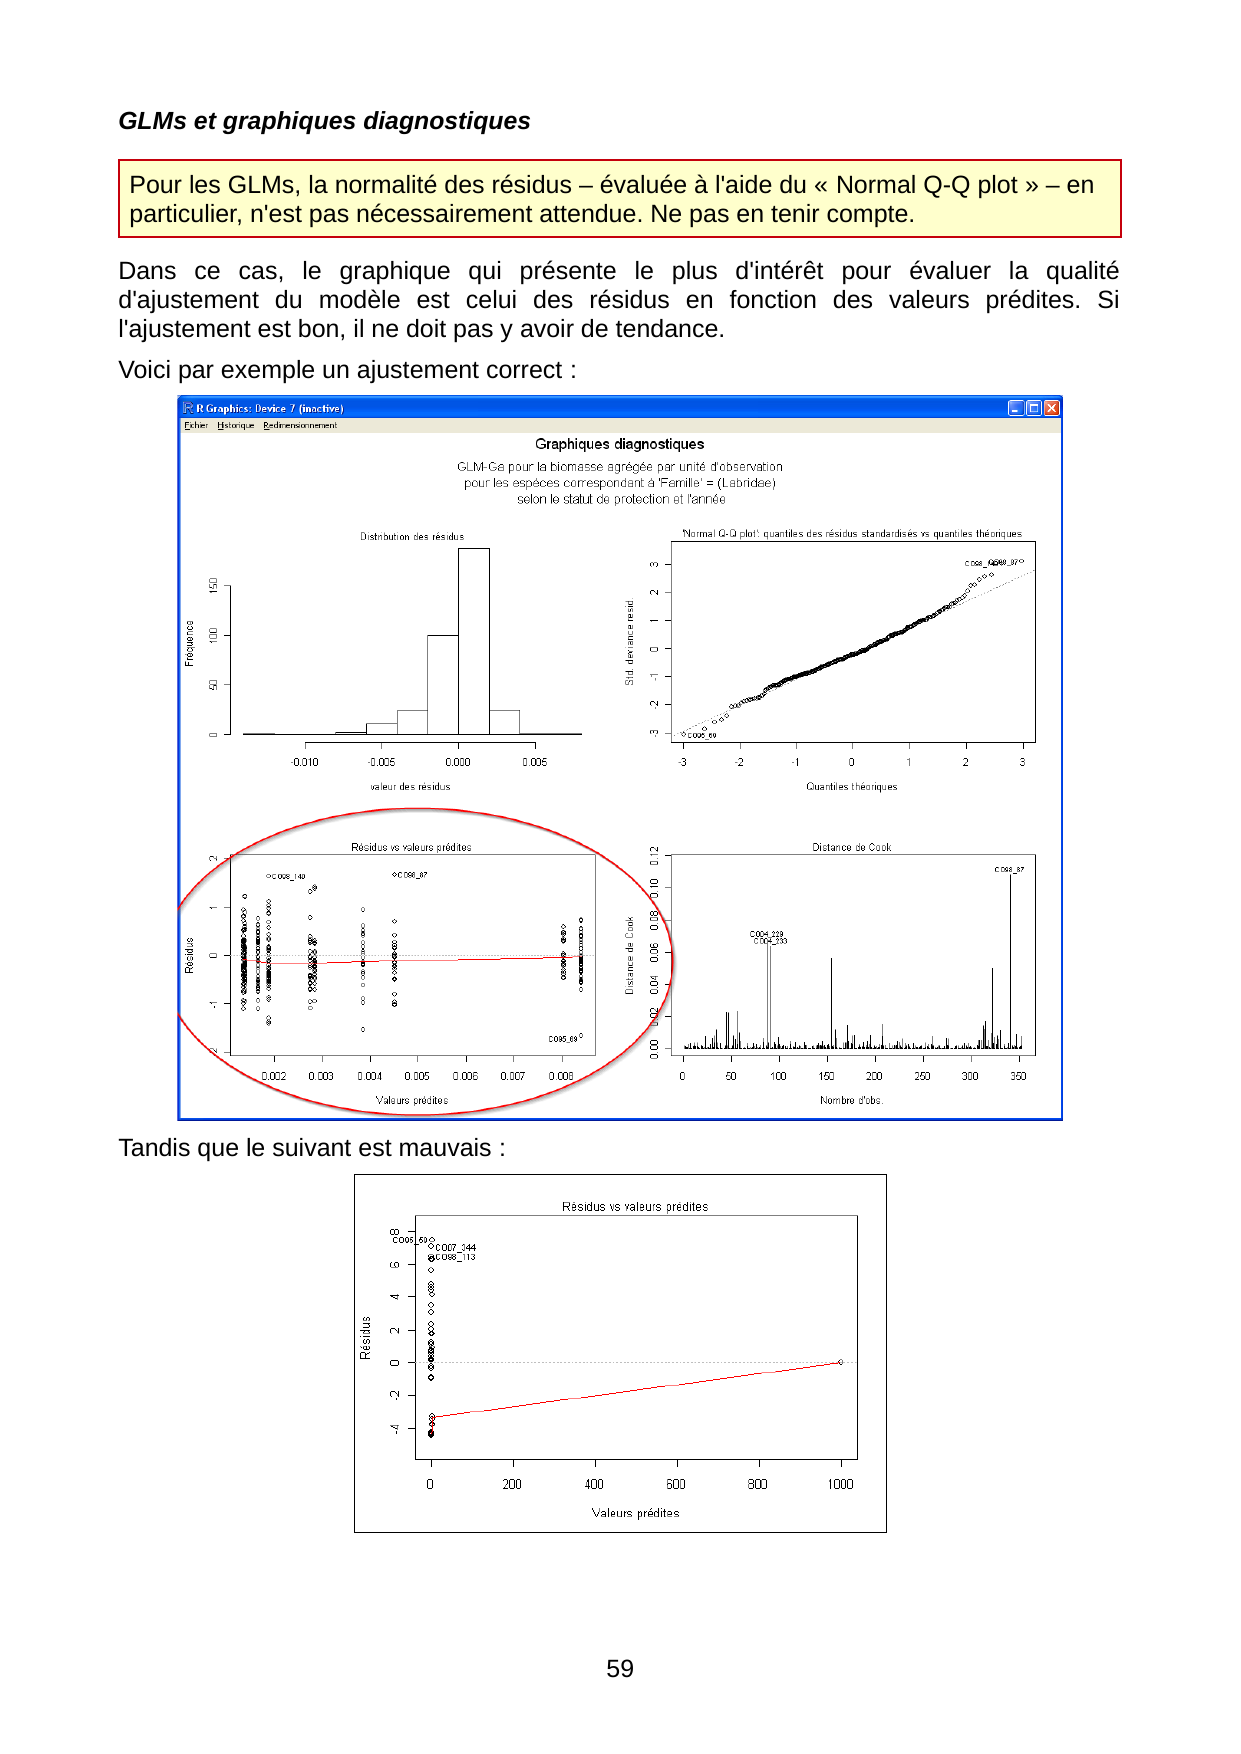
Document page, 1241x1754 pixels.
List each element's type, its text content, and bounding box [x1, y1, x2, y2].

text Voici par exemple un ajustement correct : [118, 355, 1122, 383]
picture [177, 395, 1063, 1121]
text Tandis que le suivant est mauvais : [118, 1133, 1122, 1162]
text Dans ce cas, le graphique qui présente le plus d'intérêt pour évaluer la qualité d'ajustement du modèle est celui des résidus en fonction des valeurs prédites. Si l'ajustement est bon, il ne doit pas y avoir de tendance. [118, 256, 1122, 342]
text Pour les GLMs, la normalité des résidus – évaluée à l'aide du « Normal Q-Q plot » – en particulier, n'est pas nécessairement attendue. Ne pas en tenir compte. [120, 161, 1120, 236]
subtitle GLMs et graphiques diagnostiques [118, 106, 1122, 135]
picture [357, 1177, 883, 1530]
